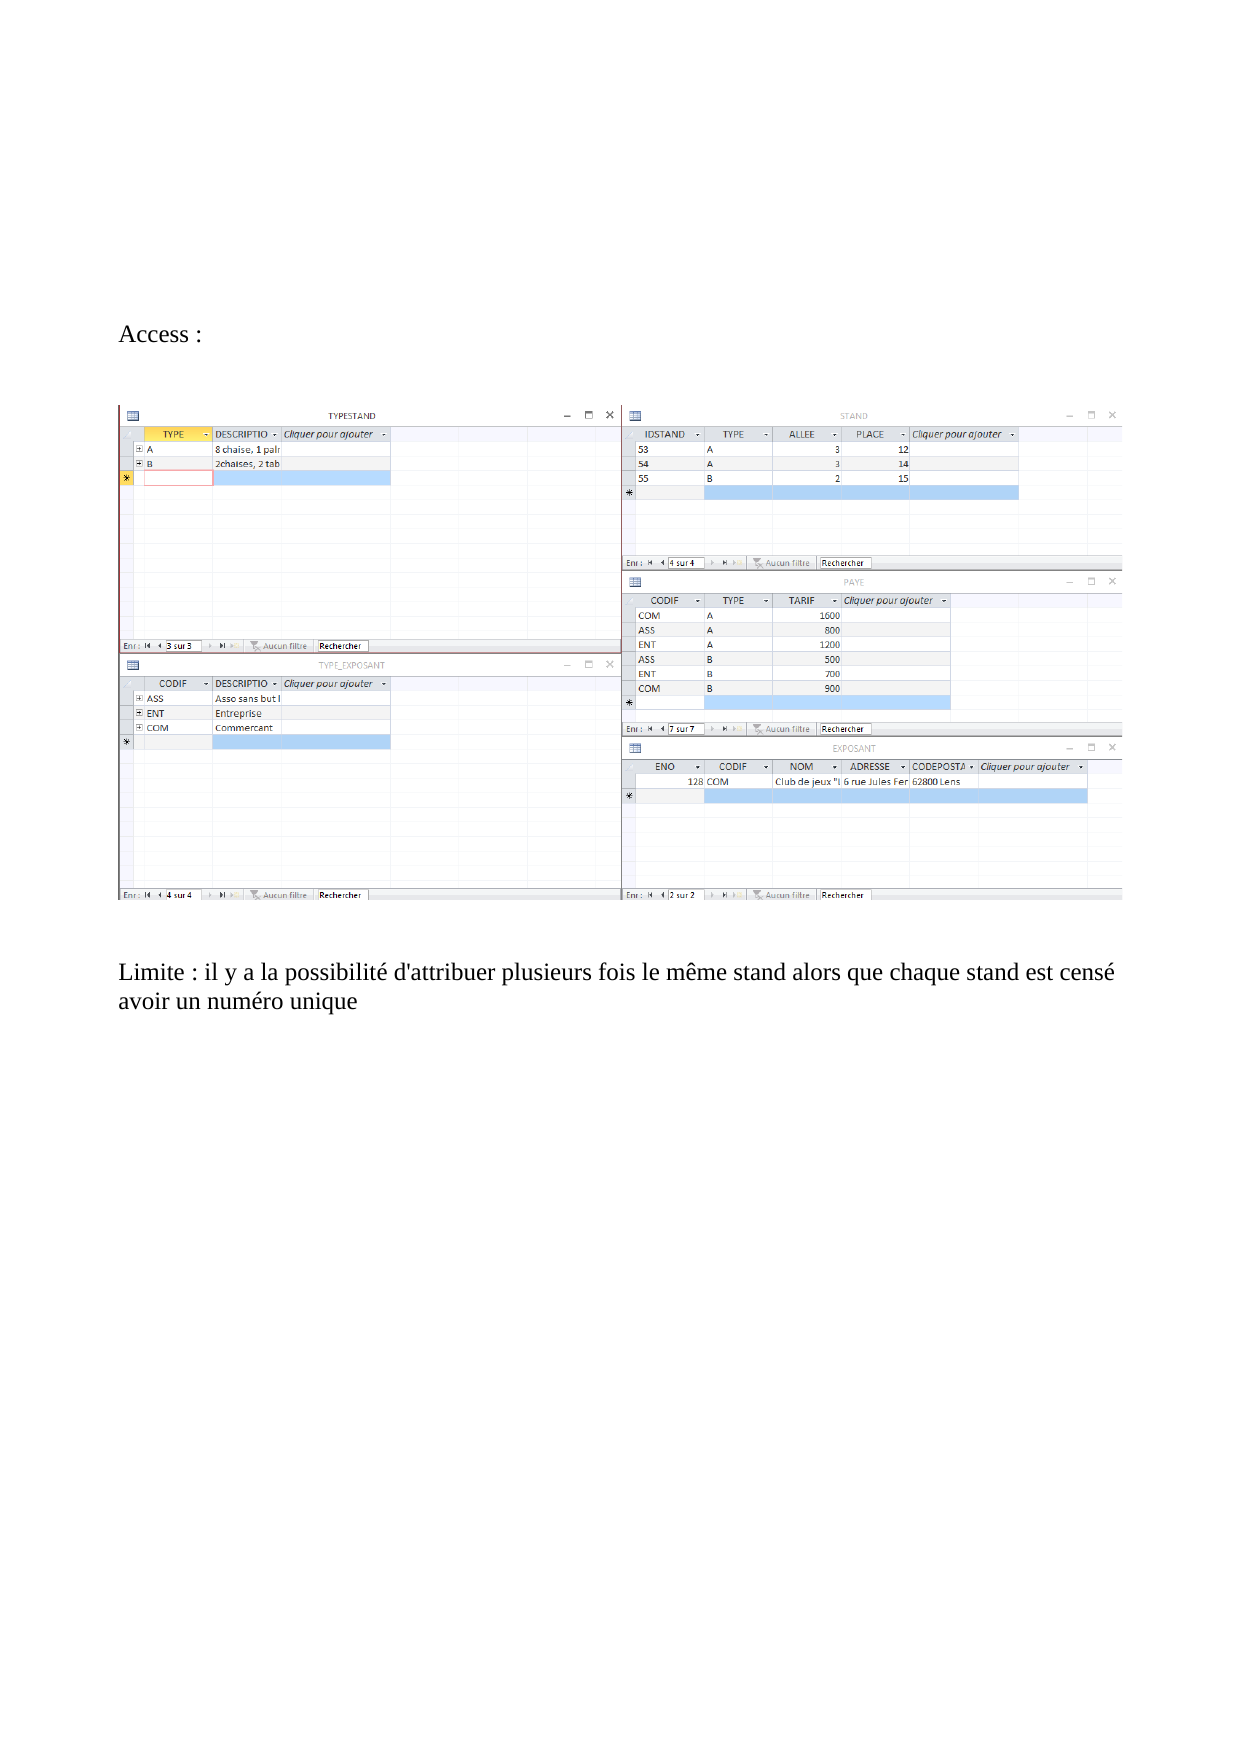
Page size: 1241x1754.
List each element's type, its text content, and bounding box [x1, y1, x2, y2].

text Access : [118, 319, 1122, 348]
text Limite : il y a la possibilité d'attribuer plusieurs fois le même stand alors que chaque stand est censé avoir un numéro unique [118, 957, 1122, 1014]
picture [118, 405, 1123, 900]
